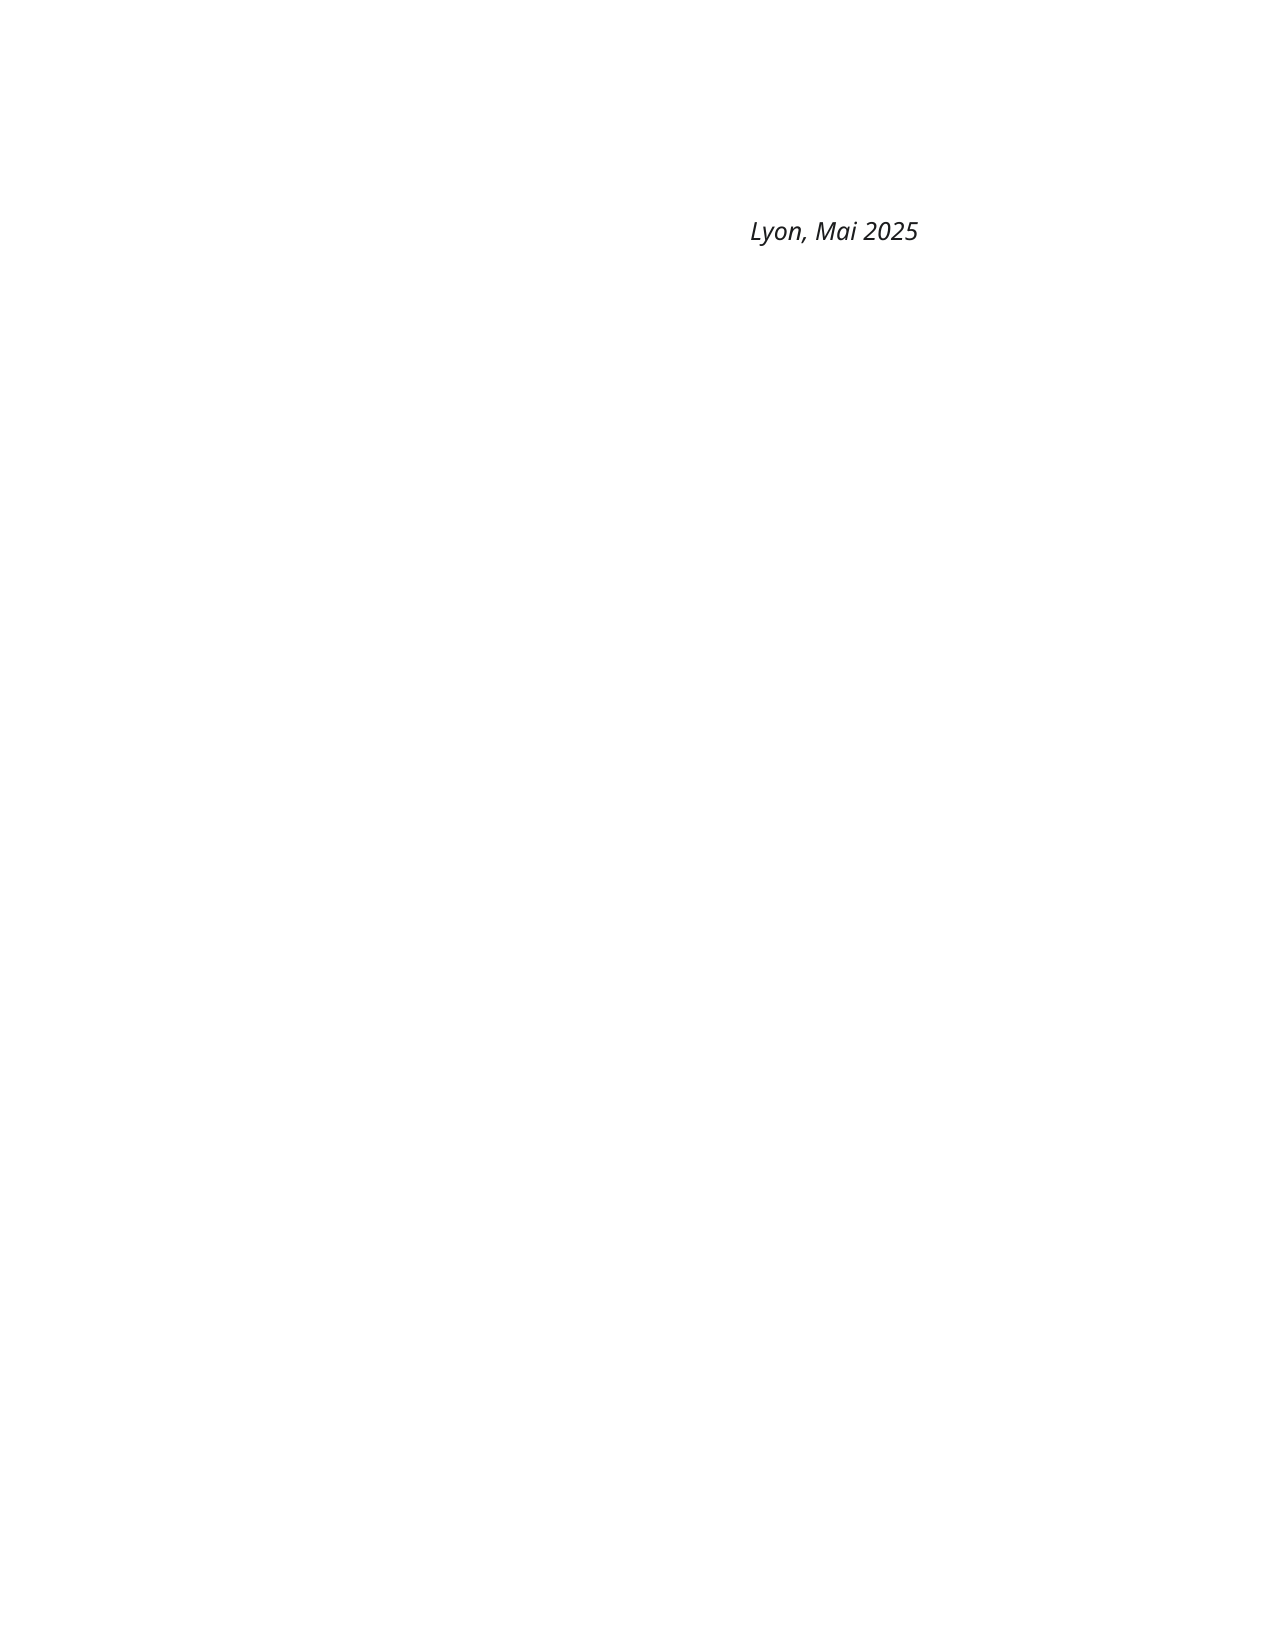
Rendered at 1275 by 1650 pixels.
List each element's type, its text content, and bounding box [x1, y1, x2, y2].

text Lyon, Mai 2025 [150, 214, 1125, 248]
